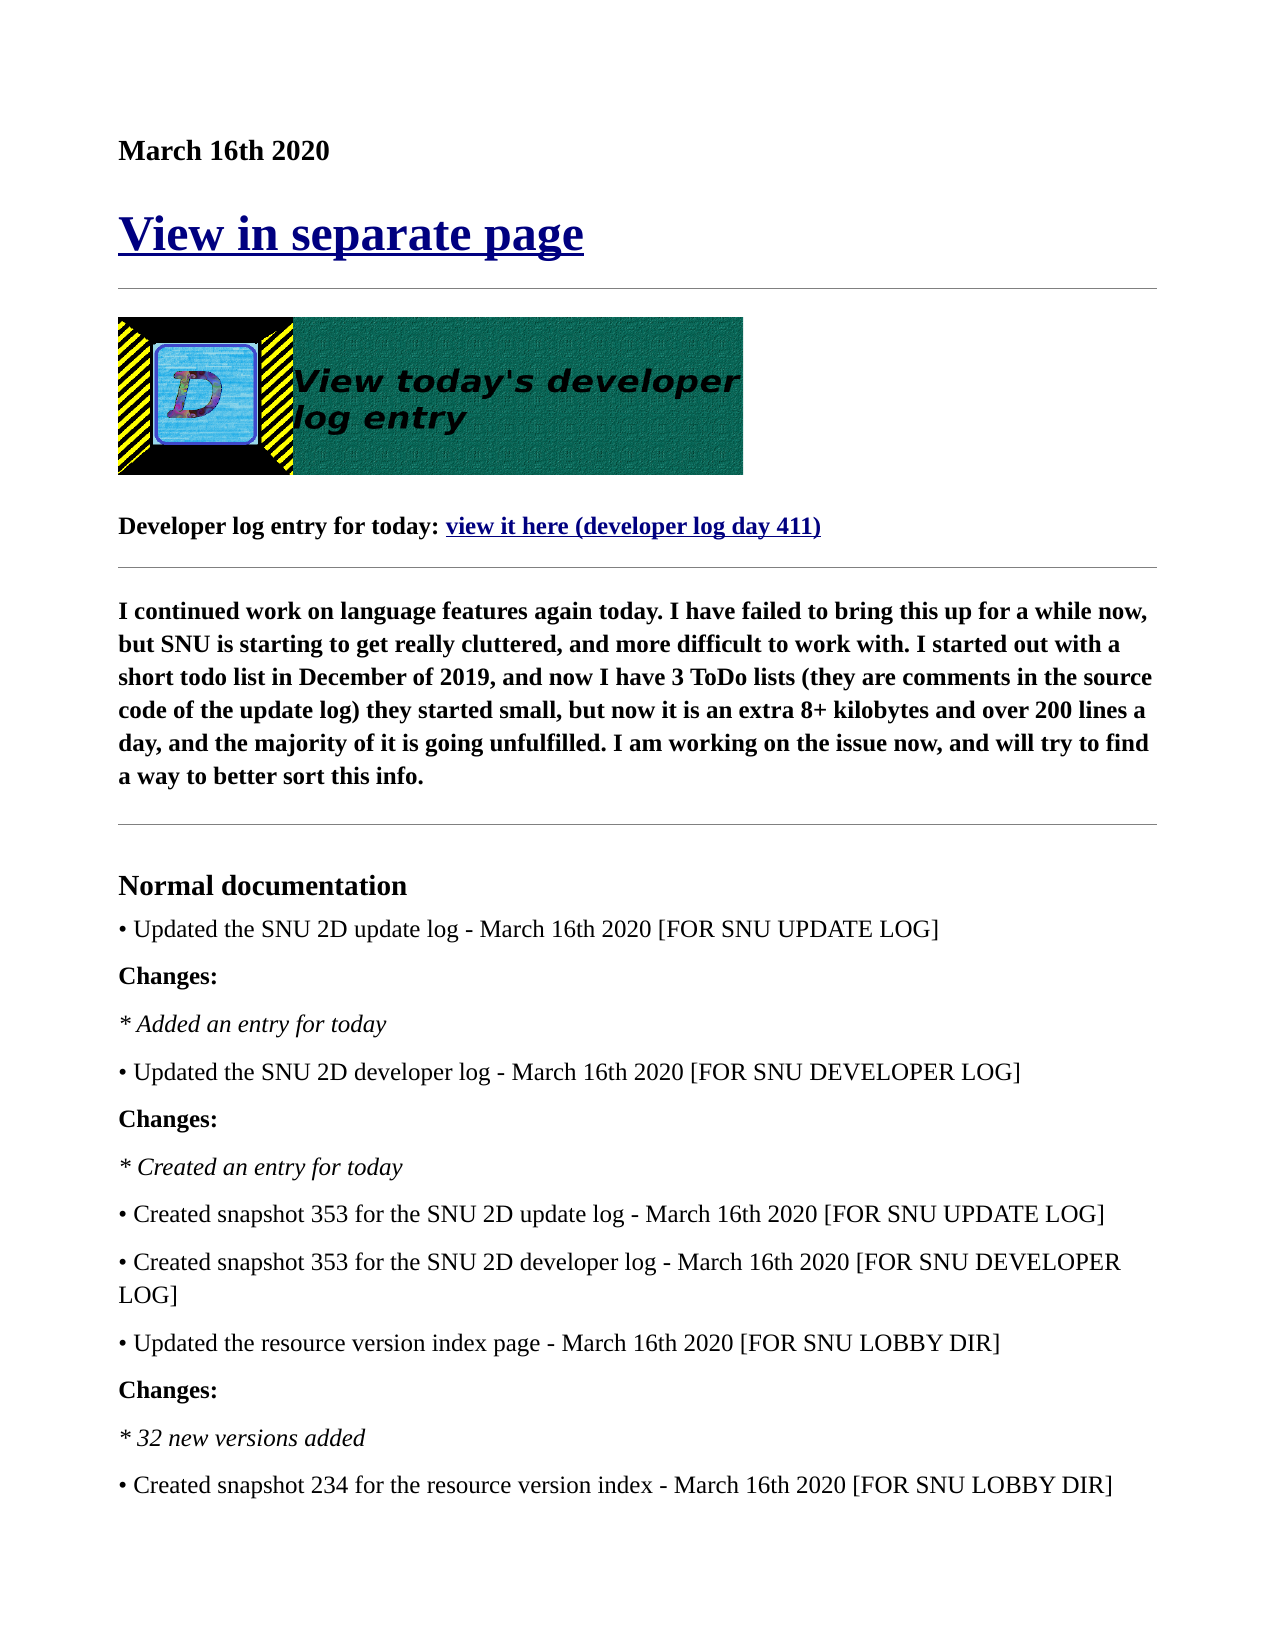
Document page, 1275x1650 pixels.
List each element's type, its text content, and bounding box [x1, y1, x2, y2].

text • Created snapshot 353 for the SNU 2D update log - March 16th 2020 [FOR SNU UPDATE LOG] [118, 1199, 1157, 1228]
subtitle March 16th 2020 [118, 133, 1157, 166]
text I continued work on language features again today. I have failed to bring this up for a while now, but SNU is starting to get really cluttered, and more difficult to work with. I started out with a short todo list in December of 2019, and now I have 3 ToDo lists (they are comments in the source code of the update log) they started small, but now it is an extra 8+ kilobytes and over 200 lines a day, and the majority of it is going unfulfilled. I am working on the issue now, and will try to find a way to better sort this info. [118, 596, 1157, 790]
text • Updated the SNU 2D developer log - March 16th 2020 [FOR SNU DEVELOPER LOG] [118, 1057, 1157, 1085]
text Changes: [118, 1375, 1157, 1404]
text * Added an entry for today [118, 1009, 1157, 1038]
text * Created an entry for today [118, 1152, 1157, 1181]
text • Created snapshot 353 for the SNU 2D developer log - March 16th 2020 [FOR SNU DEVELOPER LOG] [118, 1247, 1157, 1309]
subtitle Normal documentation [118, 868, 1157, 901]
subtitle Developer log entry for today: view it here (developer log day 411) [118, 511, 1157, 540]
text Changes: [118, 1104, 1157, 1133]
text • Updated the resource version index page - March 16th 2020 [FOR SNU LOBBY DIR] [118, 1328, 1157, 1356]
subtitle View in separate page [118, 204, 1157, 261]
text * 32 new versions added [118, 1423, 1157, 1452]
text Changes: [118, 961, 1157, 990]
text • Updated the SNU 2D update log - March 16th 2020 [FOR SNU UPDATE LOG] [118, 914, 1157, 943]
text • Created snapshot 234 for the resource version index - March 16th 2020 [FOR SNU LOBBY DIR] [118, 1471, 1157, 1499]
picture [118, 317, 744, 475]
